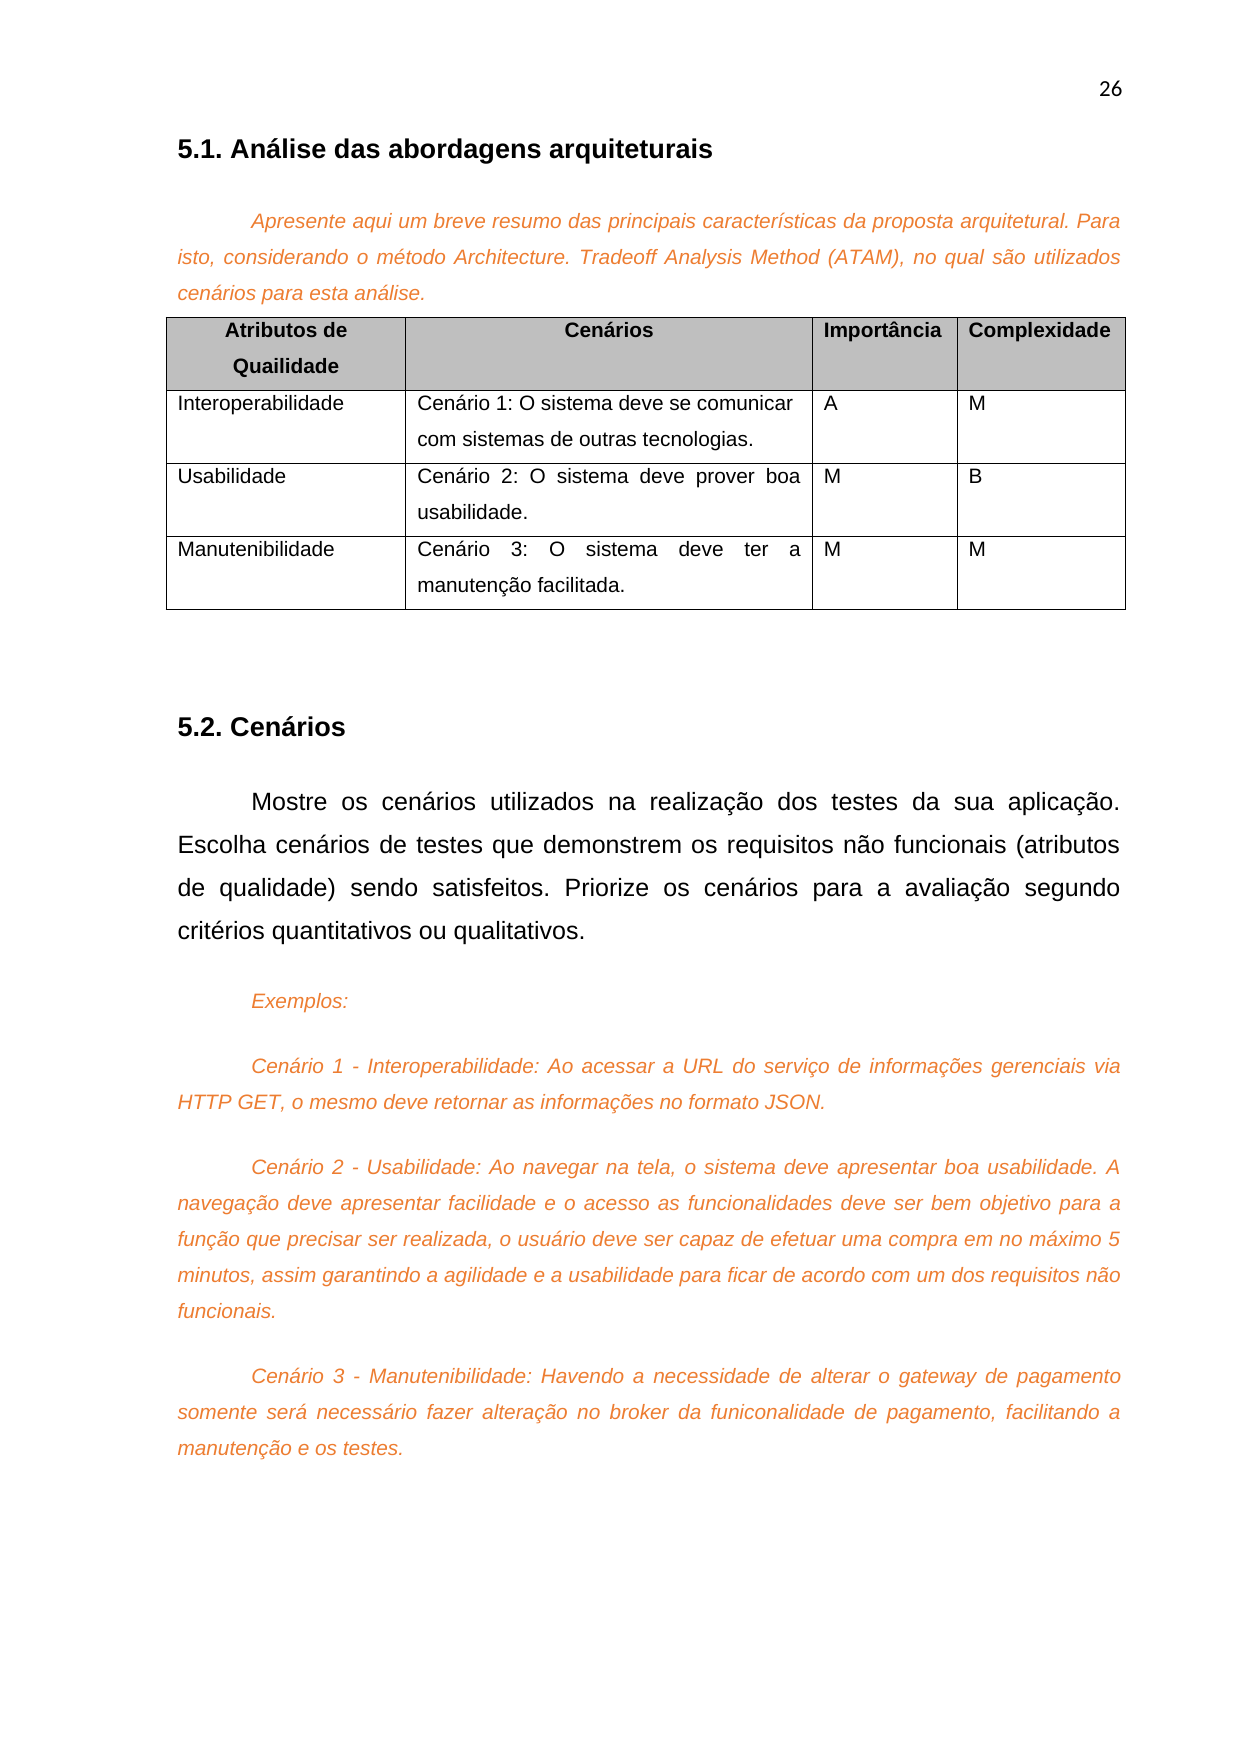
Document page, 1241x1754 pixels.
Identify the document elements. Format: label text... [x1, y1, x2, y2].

text Cenário 1 - Interoperabilidade: Ao acessar a URL do serviço de informações gerenciais via HTTP GET, o mesmo deve retornar as informações no formato JSON. [177, 1054, 1122, 1114]
table_cell Usabilidade [167, 464, 405, 536]
table_header Complexidade [958, 318, 1125, 390]
table_cell M [958, 391, 1125, 463]
text Cenário 3 - Manutenibilidade: Havendo a necessidade de alterar o gateway de pagamento somente será necessário fazer alteração no broker da funiconalidade de pagamento, facilitando a manutenção e os testes. [177, 1364, 1122, 1459]
table_header Cenários [406, 318, 812, 390]
table_cell B [958, 464, 1125, 536]
table_header Importância [813, 318, 957, 390]
table_cell M [813, 464, 957, 536]
table_cell Cenário 1: O sistema deve se comunicar com sistemas de outras tecnologias. [406, 391, 812, 463]
table_cell Cenário 2: O sistema deve prover boa usabilidade. [406, 464, 812, 536]
subtitle 5.2. Cenários [177, 711, 1122, 742]
table_cell M [813, 537, 957, 608]
text Apresente aqui um breve resumo das principais características da proposta arquitetural. Para isto, considerando o método Architecture. Tradeoff Analysis Method (ATAM), no qual são utilizados cenários para esta análise. [177, 209, 1122, 305]
text Exemplos: [177, 989, 1122, 1013]
table_cell Cenário 3: O sistema deve ter a manutenção facilitada. [406, 537, 812, 608]
table_cell Interoperabilidade [167, 391, 405, 463]
table_cell M [958, 537, 1125, 608]
text Mostre os cenários utilizados na realização dos testes da sua aplicação. Escolha cenários de testes que demonstrem os requisitos não funcionais (atributos de qualidade) sendo satisfeitos. Priorize os cenários para a avaliação segundo critérios quantitativos ou qualitativos. [177, 787, 1122, 945]
subtitle 5.1. Análise das abordagens arquiteturais [177, 133, 1122, 164]
table_cell Manutenibilidade [167, 537, 405, 608]
table_cell A [813, 391, 957, 463]
text Cenário 2 - Usabilidade: Ao navegar na tela, o sistema deve apresentar boa usabilidade. A navegação deve apresentar facilidade e o acesso as funcionalidades deve ser bem objetivo para a função que precisar ser realizada, o usuário deve ser capaz de efetuar uma compra em no máximo 5 minutos, assim garantindo a agilidade e a usabilidade para ficar de acordo com um dos requisitos não funcionais. [177, 1155, 1122, 1322]
table_header Atributos de Quailidade [167, 318, 405, 390]
